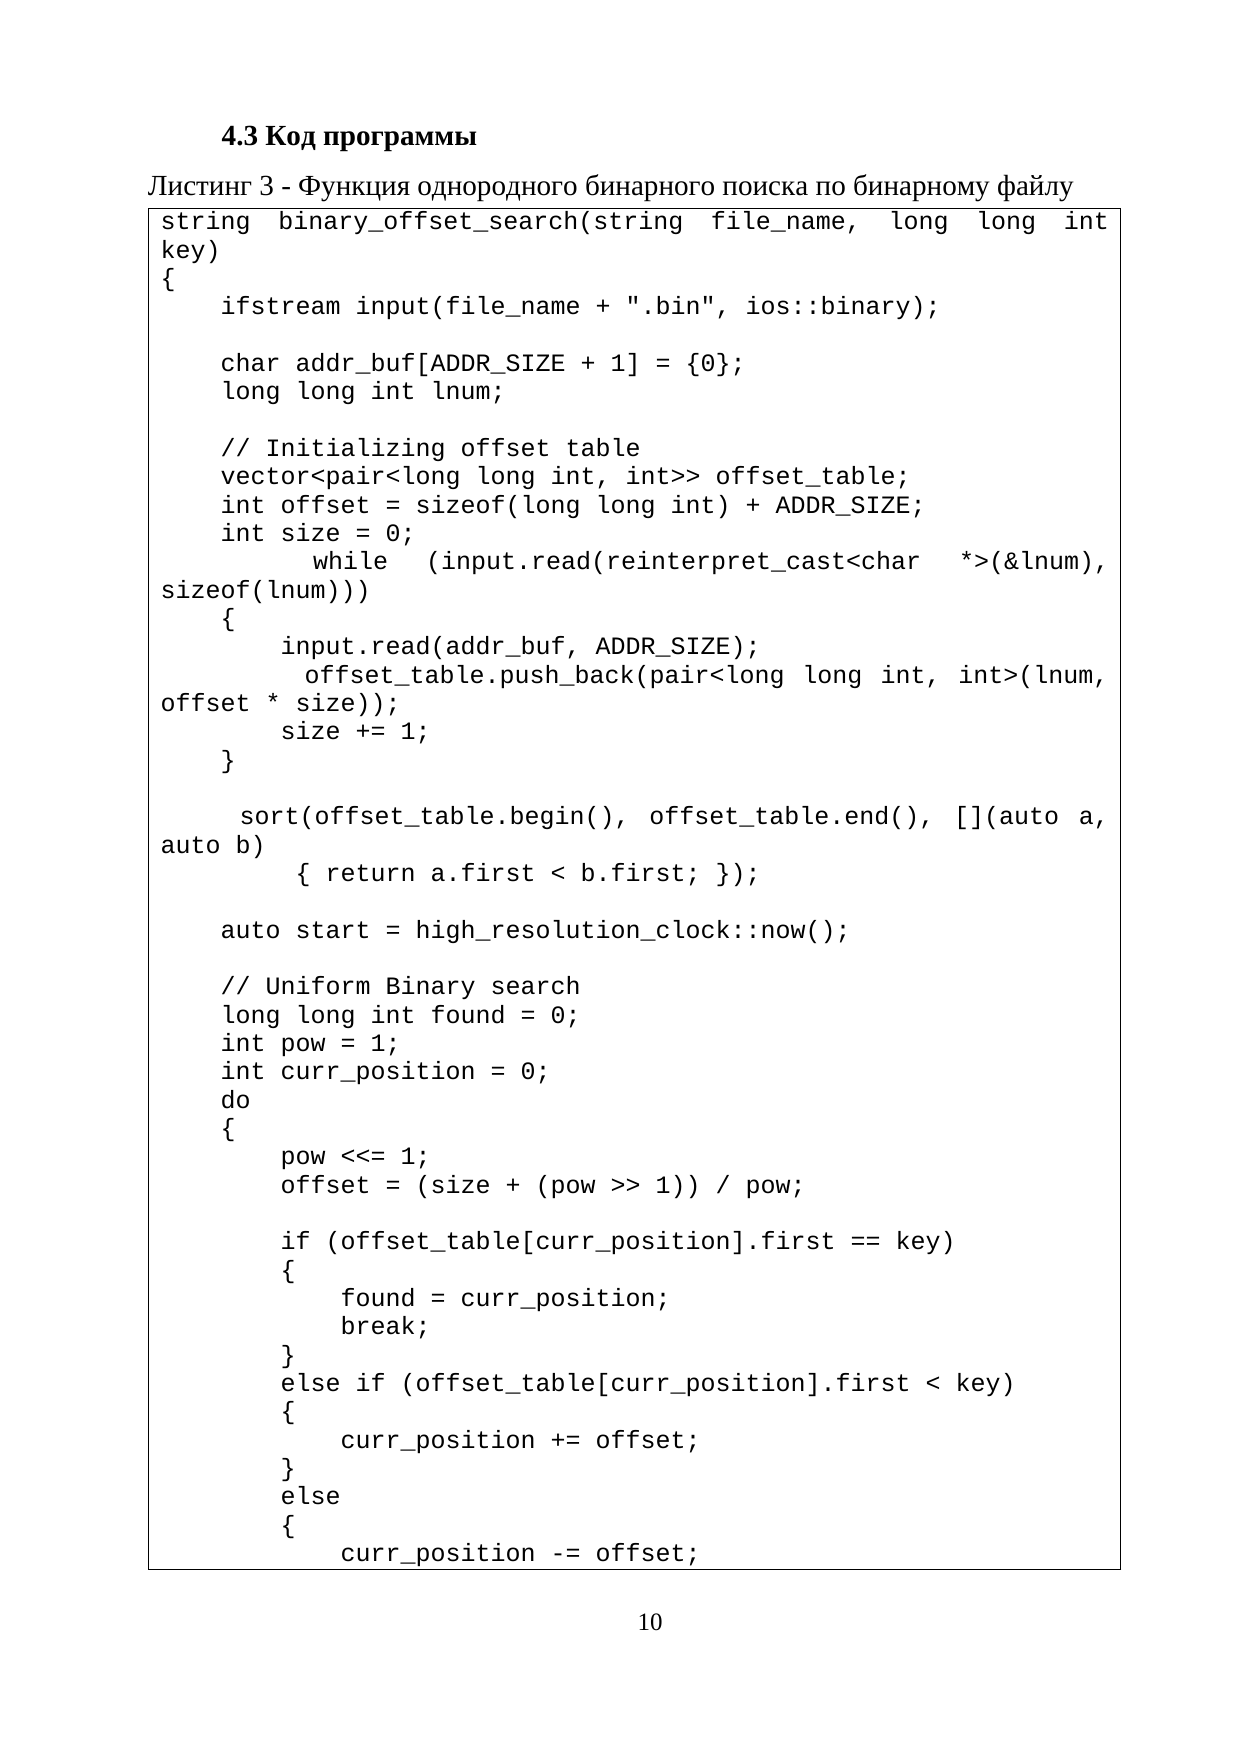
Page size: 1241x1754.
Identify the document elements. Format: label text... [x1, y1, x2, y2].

text Листинг 3 - Функция однородного бинарного поиска по бинарному файлу [148, 168, 1152, 202]
table_header string binary_offset_search(string file_name, long long int key) { ifstream input(file_name + ".bin", ios::binary); char addr_buf[ADDR_SIZE + 1] = {0}; long long int lnum; // Initializing offset table vector<pair<long long int, int>> offset_table; int offset = sizeof(long long int) + ADDR_SIZE; int size = 0; while (input.read(reinterpret_cast<char *>(&lnum), sizeof(lnum))) { input.read(addr_buf, ADDR_SIZE); offset_table.push_back(pair<long long int, int>(lnum, offset * size)); size += 1; } sort(offset_table.begin(), offset_table.end(), [](auto a, auto b) { return a.first < b.first; }); auto start = high_resolution_clock::now(); // Uniform Binary search long long int found = 0; int pow = 1; int curr_position = 0; do { pow <<= 1; offset = (size + (pow >> 1)) / pow; if (offset_table[curr_position].first == key) { found = curr_position; break; } else if (offset_table[curr_position].first < key) { curr_position += offset; } else { curr_position -= offset; [149, 209, 1120, 1569]
text 4.3 Код программы [148, 118, 1152, 152]
